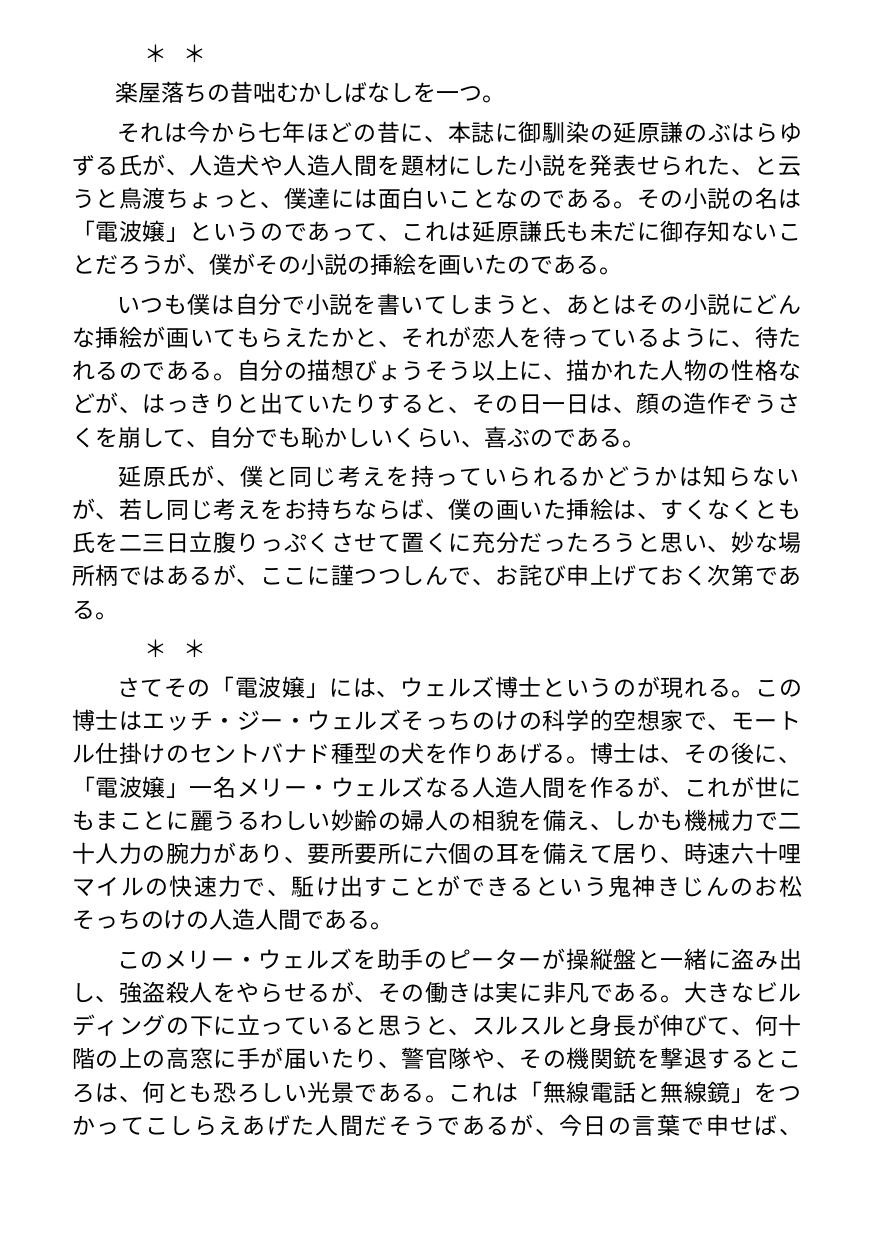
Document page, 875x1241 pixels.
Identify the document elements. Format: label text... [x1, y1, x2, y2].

text このメリー・ウェルズを助手のピーターが操縦盤と一緒に盗み出し、強盗殺人をやらせるが、その働きは実に非凡である。大きなビルディングの下に立っていると思うと、スルスルと身長が伸びて、何十階の上の高窓に手が届いたり、警官隊や、その機関銃を撃退するところは、何とも恐ろしい光景である。これは「無線電話と無線鏡」をつかってこしらえあげた人間だそうであるが、今日の言葉で申せば、 [72, 942, 802, 1141]
text ＊ ＊ [72, 36, 802, 69]
text 延原氏が、僕と同じ考えを持っていられるかどうかは知らないが、若し同じ考えをお持ちならば、僕の画いた挿絵は、すくなくとも氏を二三日立腹りっぷくさせて置くに充分だったろうと思い、妙な場所柄ではあるが、ここに謹つつしんで、お詫び申上げておく次第である。 [72, 458, 802, 625]
text 楽屋落ちの昔咄むかしばなしを一つ。 [72, 75, 802, 108]
text さてその「電波嬢」には、ウェルズ博士というのが現れる。この博士はエッチ・ジー・ウェルズそっちのけの科学的空想家で、モートル仕掛けのセントバナド種型の犬を作りあげる。博士は、その後に、「電波嬢」一名メリー・ウェルズなる人造人間を作るが、これが世にもまことに麗うるわしい妙齢の婦人の相貌を備え、しかも機械力で二十人力の腕力があり、要所要所に六個の耳を備えて居り、時速六十哩マイルの快速力で、駈け出すことができるという鬼神きじんのお松そっちのけの人造人間である。 [72, 670, 802, 936]
text それは今から七年ほどの昔に、本誌に御馴染の延原謙のぶはらゆずる氏が、人造犬や人造人間を題材にした小説を発表せられた、と云うと鳥渡ちょっと、僕達には面白いことなのである。その小説の名は「電波嬢」というのであって、これは延原謙氏も未だに御存知ないことだろうが、僕がその小説の挿絵を画いたのである。 [72, 114, 802, 281]
text いつも僕は自分で小説を書いてしまうと、あとはその小説にどんな挿絵が画いてもらえたかと、それが恋人を待っているように、待たれるのである。自分の描想びょうそう以上に、描かれた人物の性格などが、はっきりと出ていたりすると、その日一日は、顔の造作ぞうさくを崩して、自分でも恥かしいくらい、喜ぶのである。 [72, 286, 802, 453]
text ＊ ＊ [72, 631, 802, 664]
